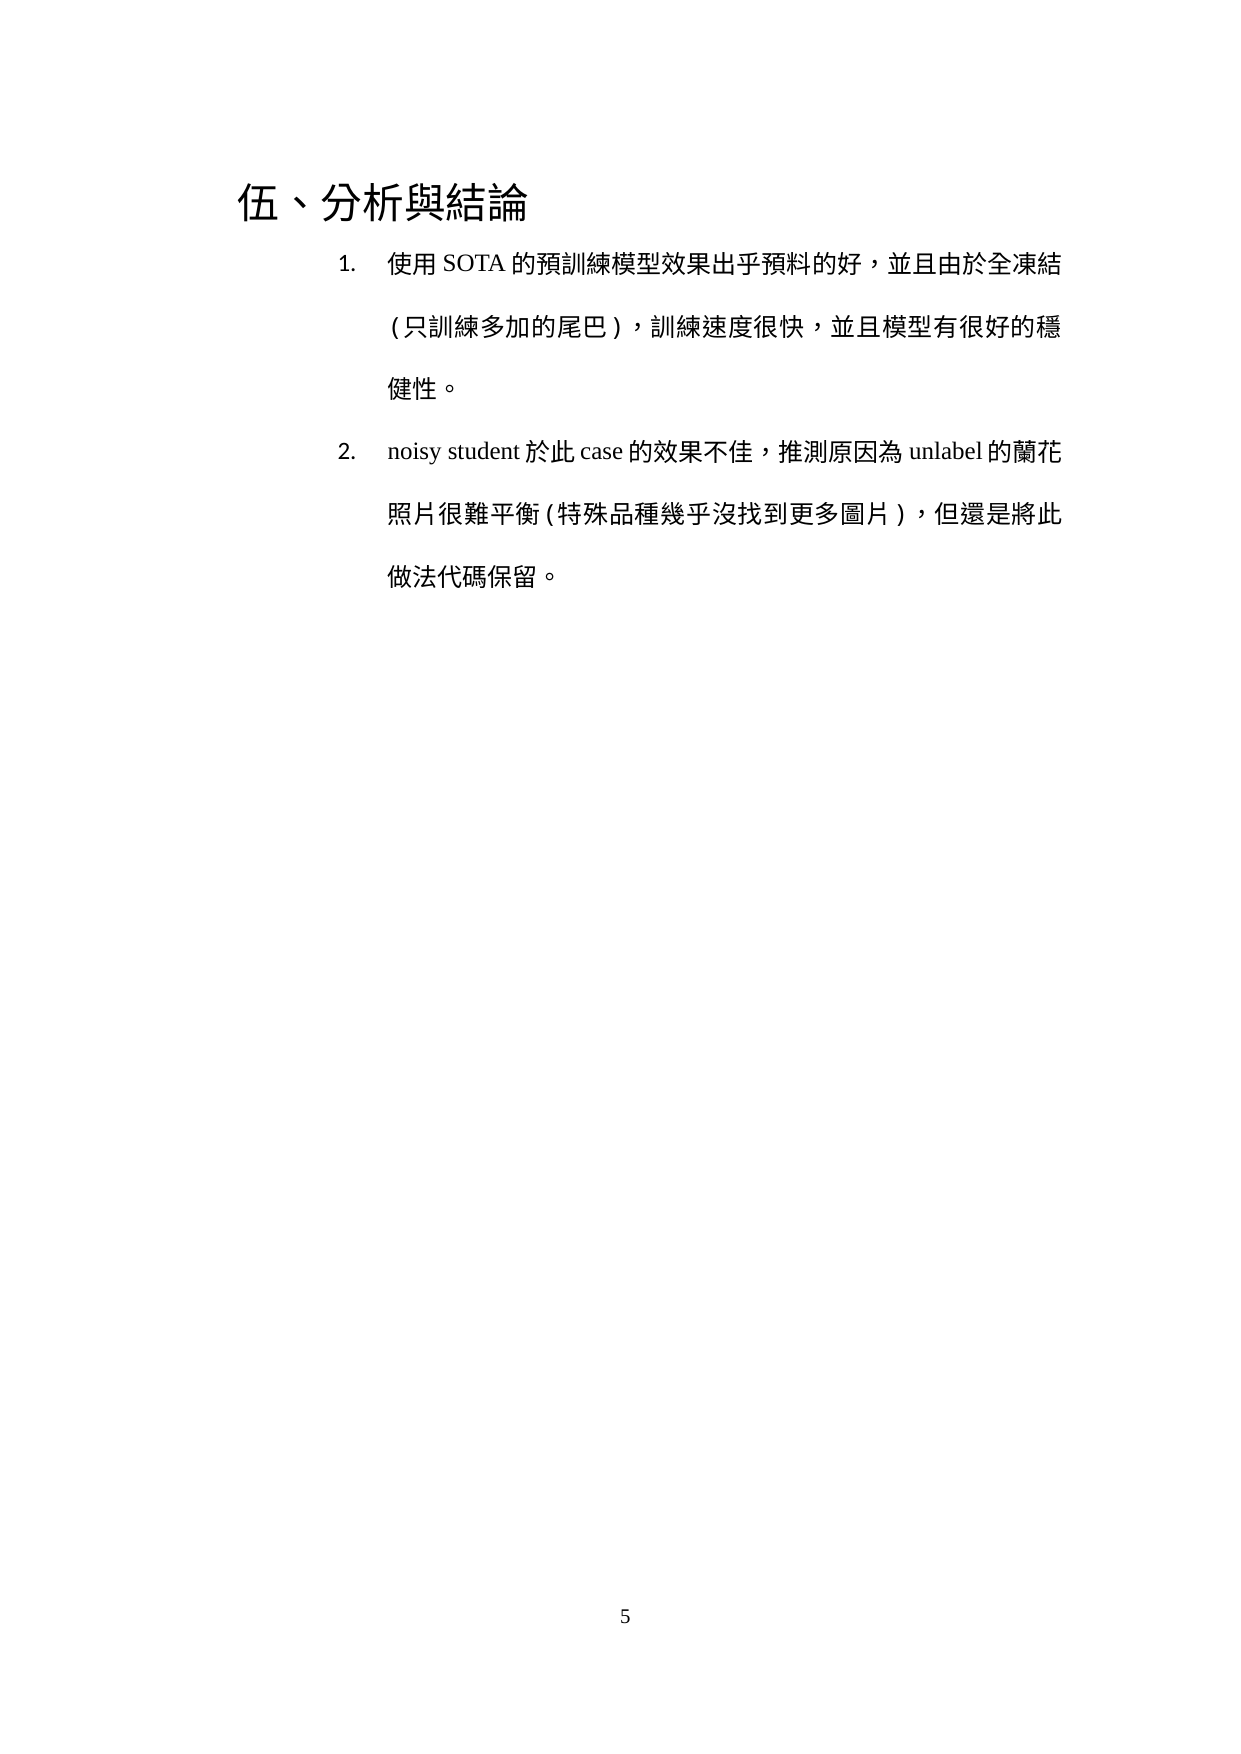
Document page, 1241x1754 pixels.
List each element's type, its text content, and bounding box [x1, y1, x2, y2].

list 分析與結論 [237, 159, 1063, 221]
list 使用SOTA的預訓練模型效果出乎預料的好，並且由於全凍結(只訓練多加的尾巴)，訓練速度很快，並且模型有很好的穩健性。 [337, 221, 1063, 409]
list noisy student於此case的效果不佳，推測原因為unlabel的蘭花照片很難平衡(特殊品種幾乎沒找到更多圖片)，但還是將此做法代碼保留。 [337, 409, 1063, 596]
